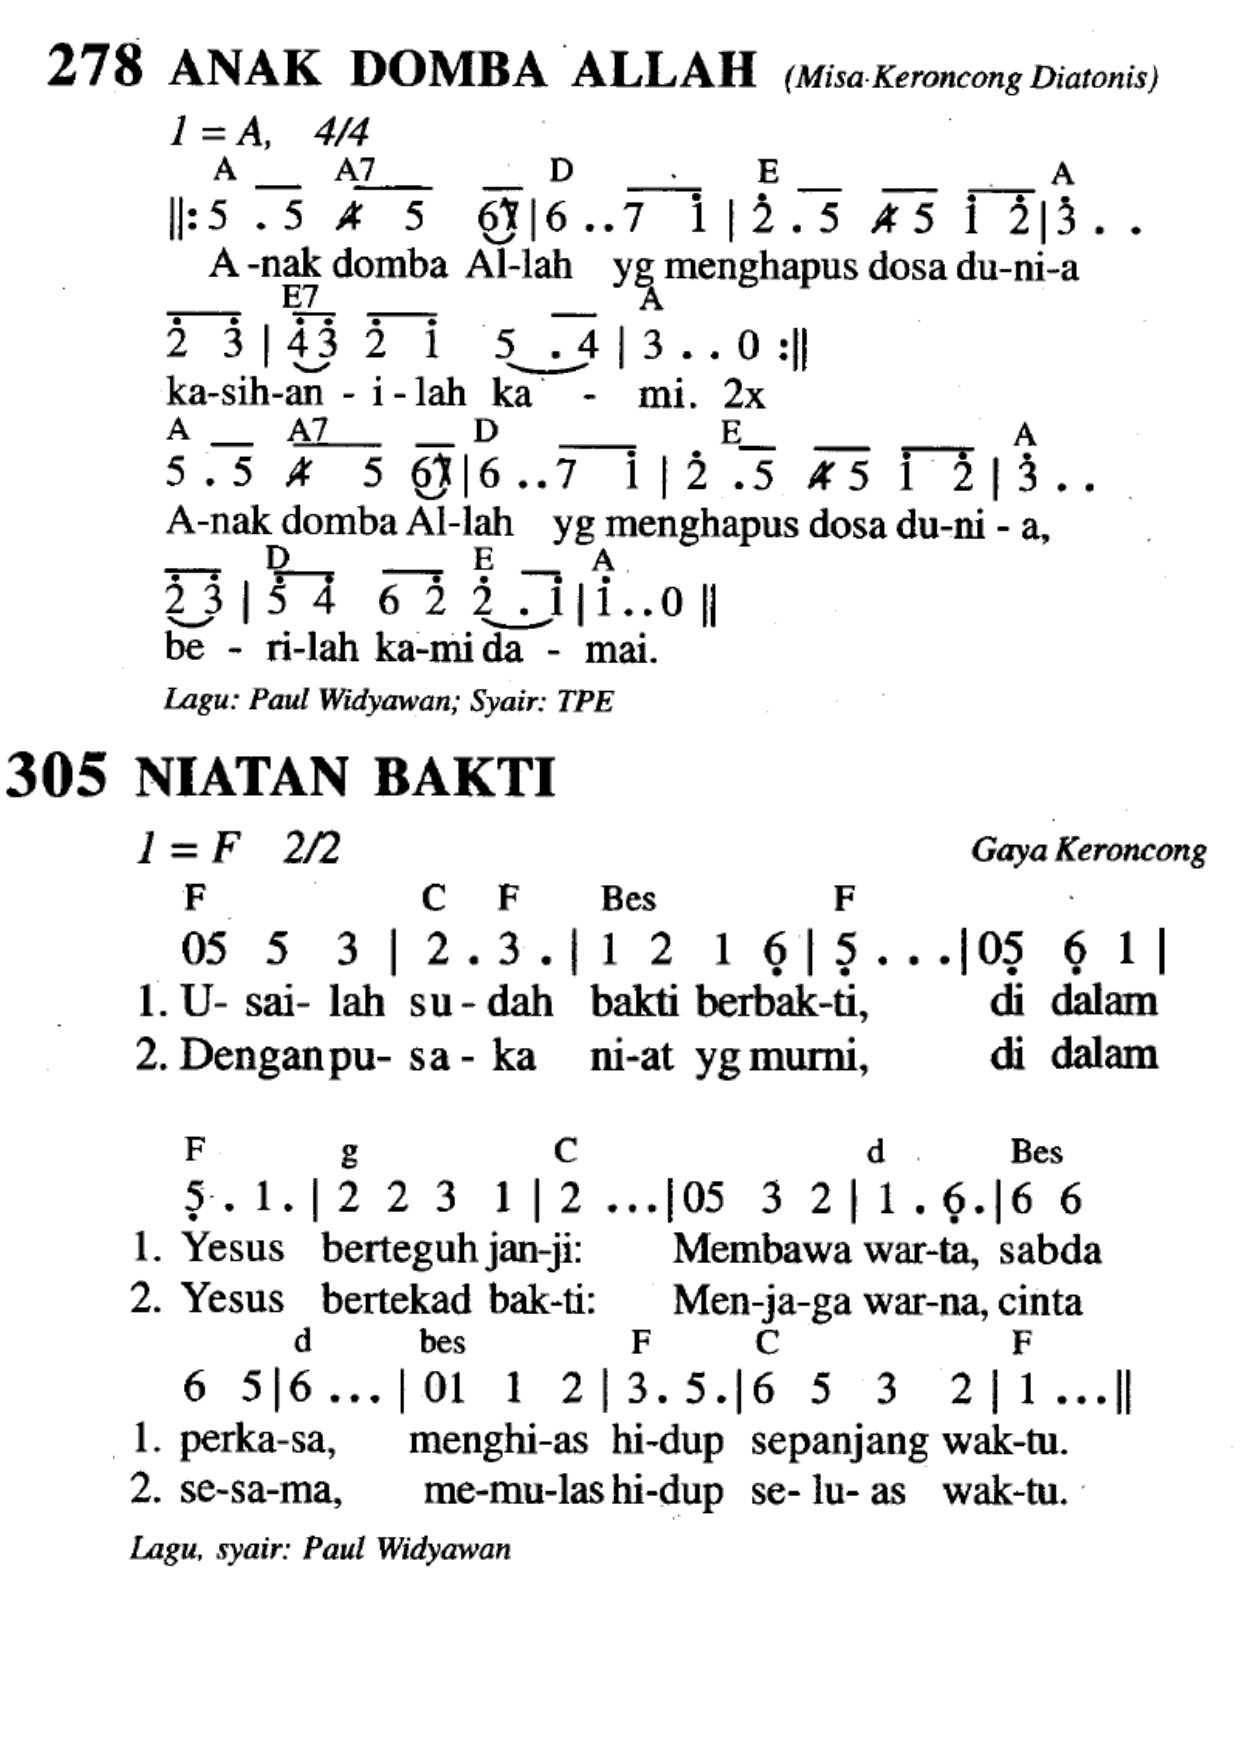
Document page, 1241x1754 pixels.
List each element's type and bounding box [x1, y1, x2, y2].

picture [0, 733, 1241, 1086]
picture [37, 30, 1178, 722]
picture [113, 1121, 1240, 1571]
